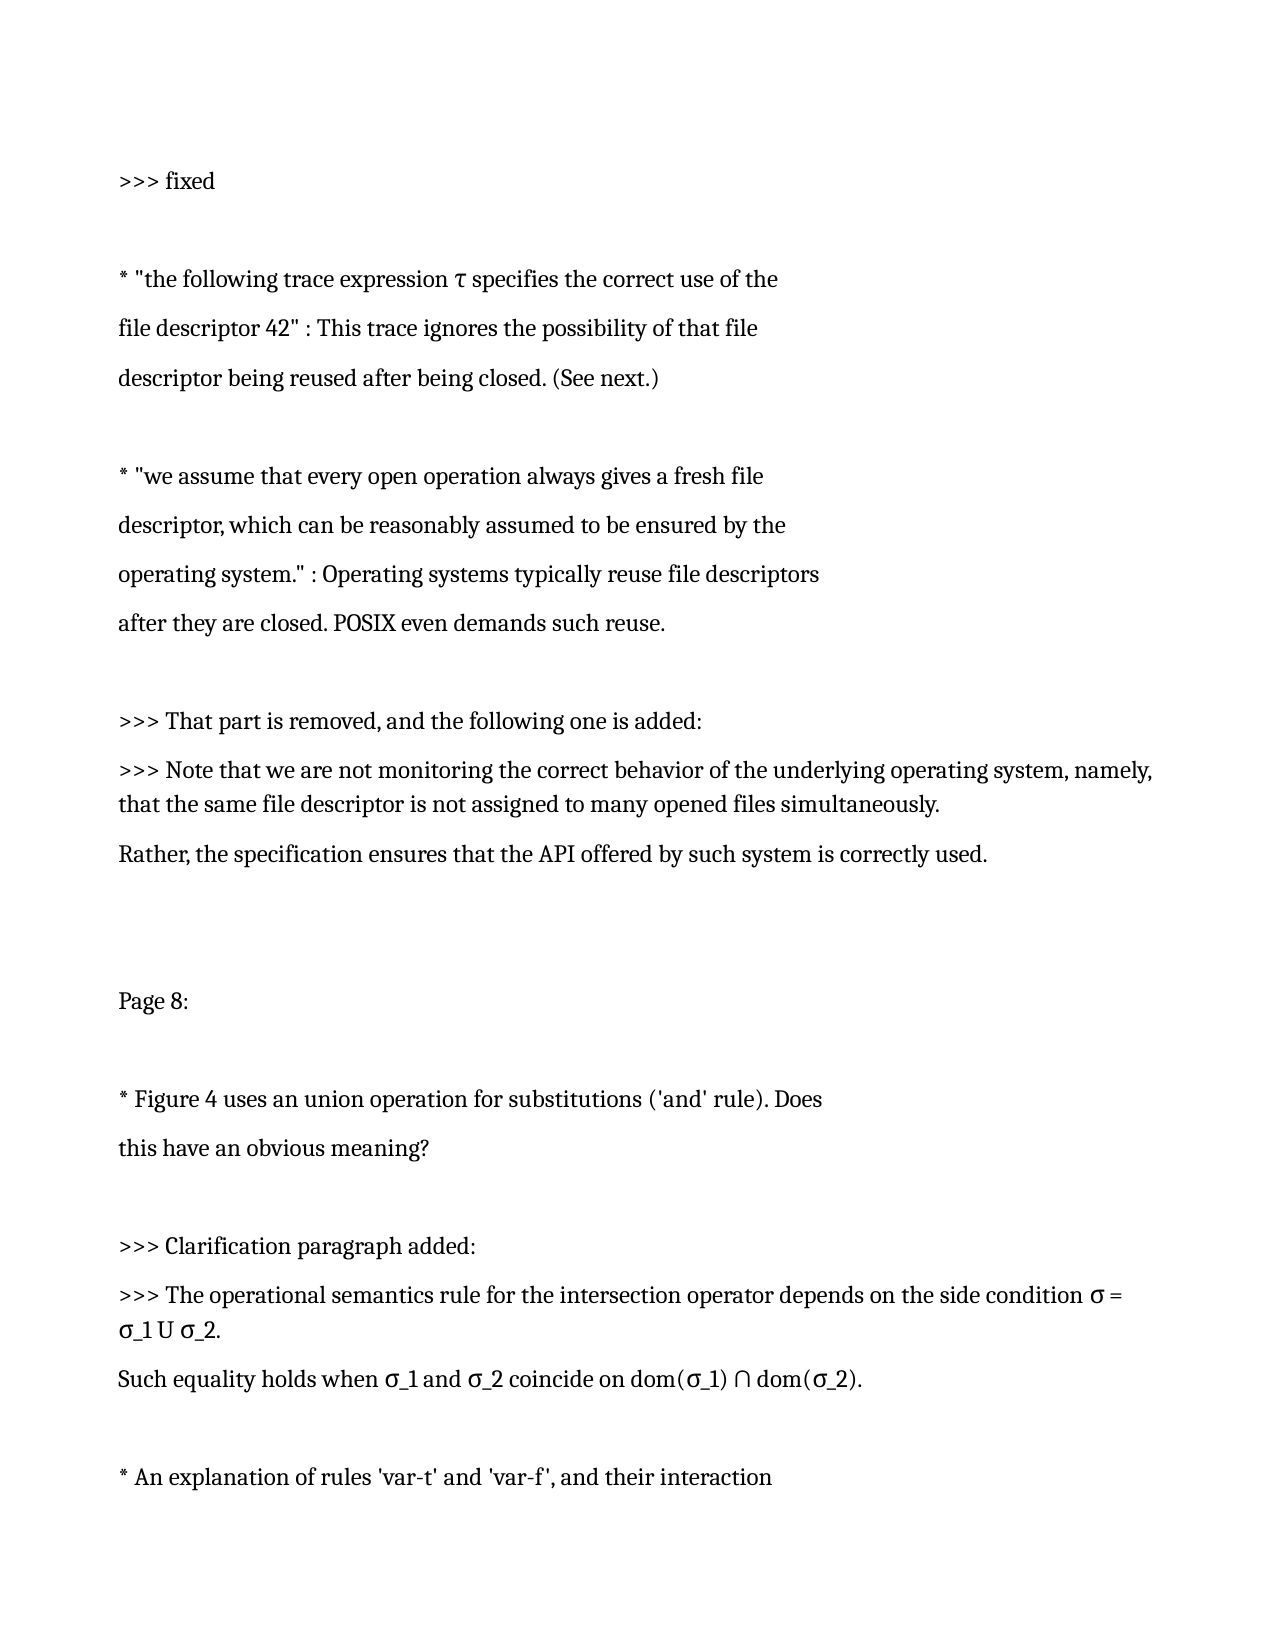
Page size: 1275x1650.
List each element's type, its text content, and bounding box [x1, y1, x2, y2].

text >>> Note that we are not monitoring the correct behavior of the underlying operating system, namely, that the same file descriptor is not assigned to many opened files simultaneously. [118, 756, 1157, 819]
text >>> That part is removed, and the following one is added: [118, 707, 1157, 736]
text * Figure 4 uses an union operation for substitutions ('and' rule). Does [118, 1085, 1157, 1113]
text Such equality holds when σ_1 and σ_2 coincide on dom(σ_1) ∩ dom(σ_2). [118, 1364, 1157, 1393]
text Page 8: [118, 987, 1157, 1015]
text descriptor being reused after being closed. (See next.) [118, 363, 1157, 392]
text operating system." : Operating systems typically reuse file descriptors [118, 560, 1157, 588]
text * An explanation of rules 'var-t' and 'var-f', and their interaction [118, 1463, 1157, 1491]
text >>> Clarification paragraph added: [118, 1232, 1157, 1261]
text after they are closed. POSIX even demands such reuse. [118, 609, 1157, 637]
text descriptor, which can be reasonably assumed to be ensured by the [118, 511, 1157, 539]
text Rather, the specification ensures that the API offered by such system is correctly used. [118, 839, 1157, 868]
text >>> fixed [118, 167, 1157, 196]
text >>> The operational semantics rule for the intersection operator depends on the side condition σ = σ_1 U σ_2. [118, 1281, 1157, 1344]
text * "the following trace expression τ specifies the correct use of the [118, 265, 1157, 294]
text this have an obvious meaning? [118, 1134, 1157, 1163]
text file descriptor 42" : This trace ignores the possibility of that file [118, 314, 1157, 343]
text * "we assume that every open operation always gives a fresh file [118, 462, 1157, 490]
